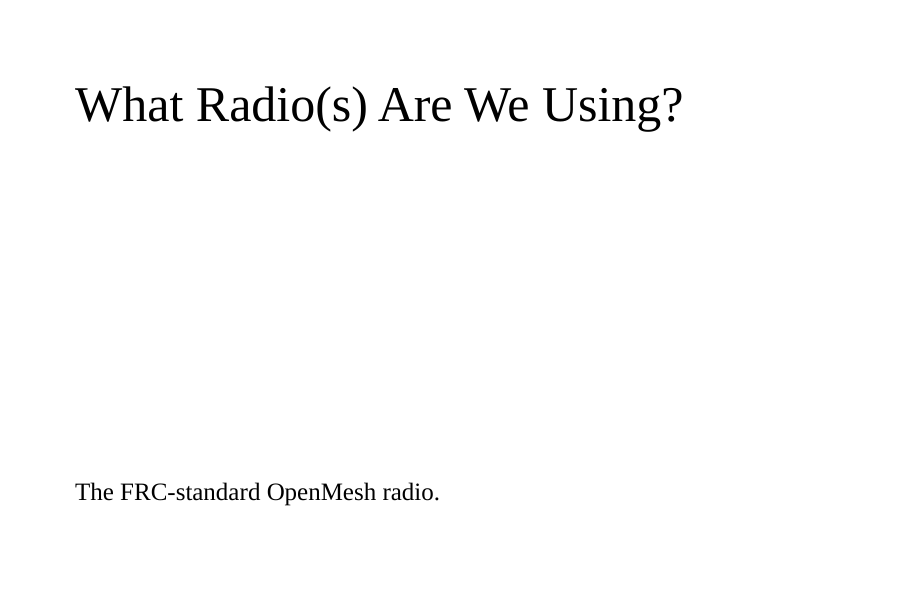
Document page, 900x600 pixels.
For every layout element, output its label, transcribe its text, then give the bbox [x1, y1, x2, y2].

text The FRC-standard OpenMesh radio. [75, 477, 825, 506]
text What Radio(s) Are We Using? [75, 75, 825, 132]
